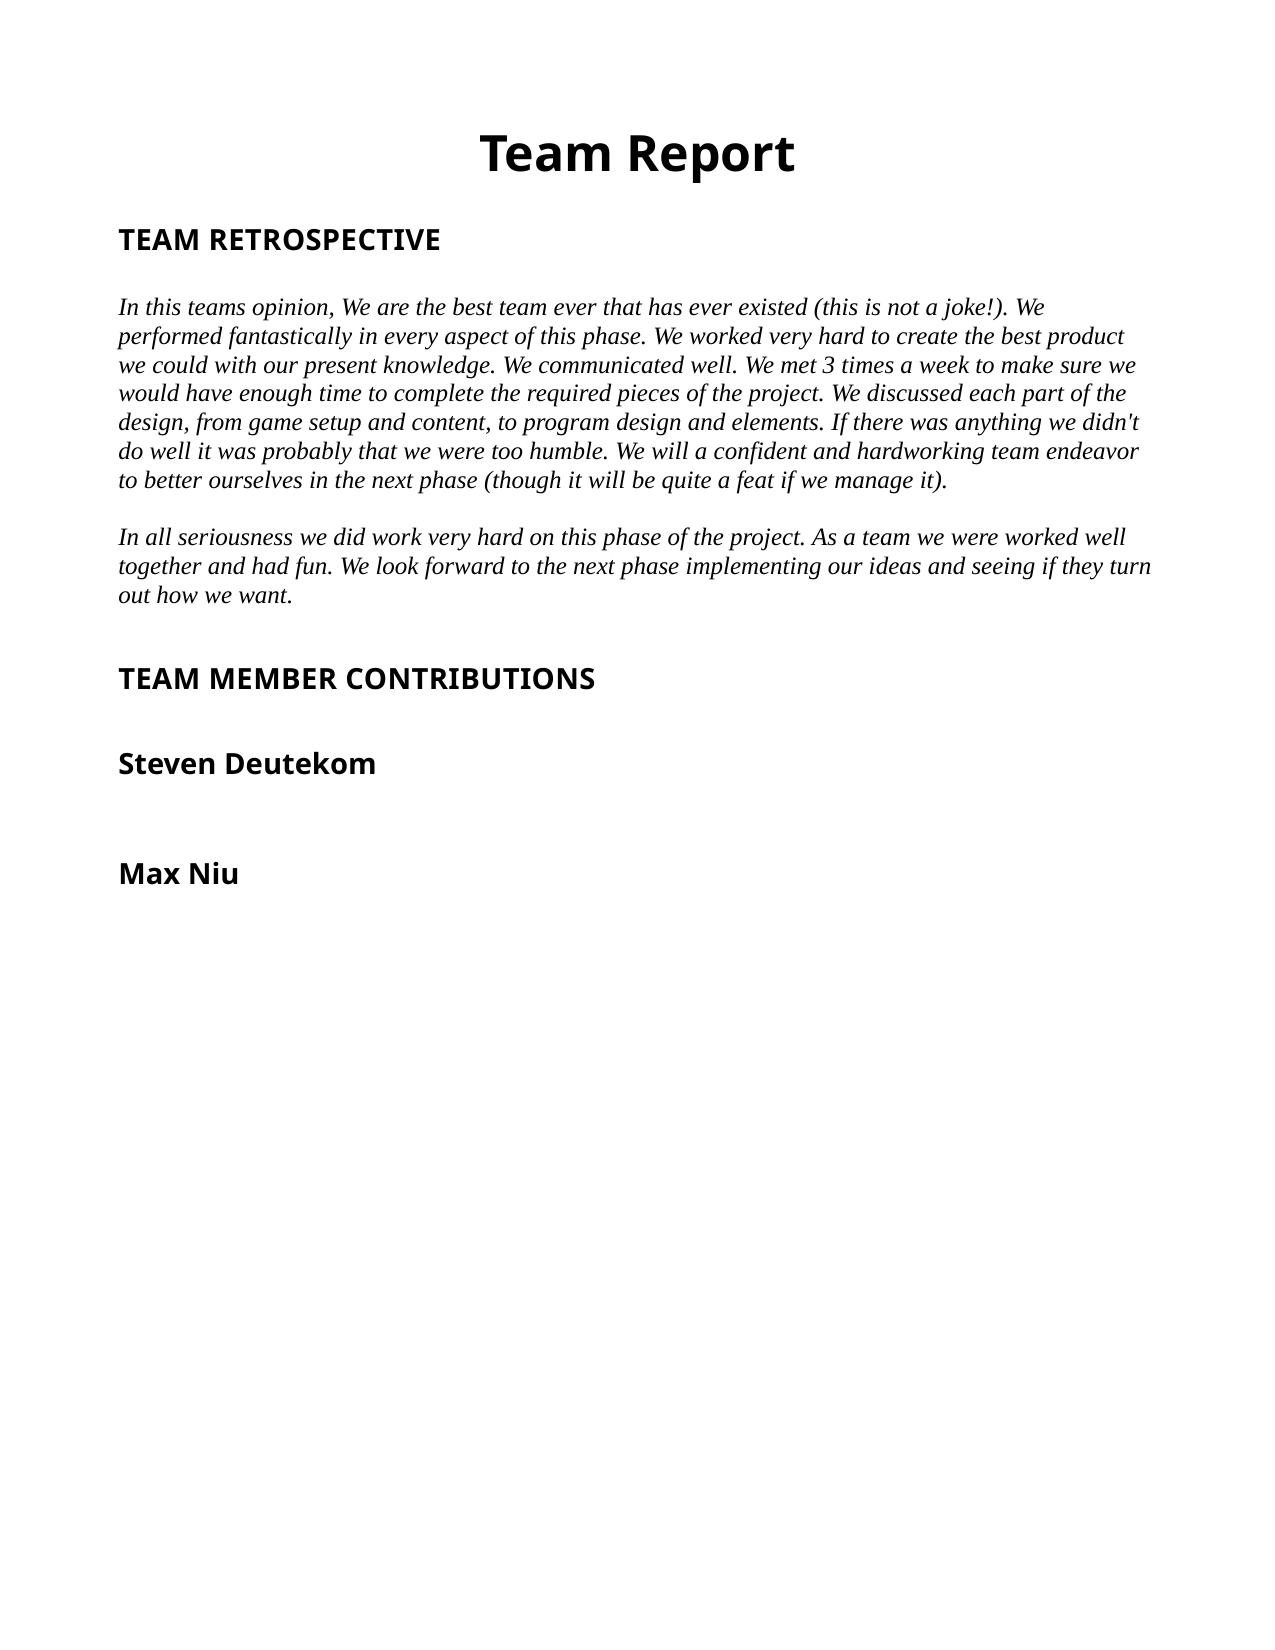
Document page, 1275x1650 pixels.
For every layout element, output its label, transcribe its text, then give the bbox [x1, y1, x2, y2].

title Team Report [118, 118, 1157, 186]
list In all seriousness we did work very hard on this phase of the project. As a team we were worked well together and had fun. We look forward to the next phase implementing our ideas and seeing if they turn out how we want. [118, 522, 1157, 608]
subtitle Team Retrospective [118, 219, 1157, 259]
subtitle Max Niu [118, 853, 1157, 893]
subtitle Steven Deutekom [118, 743, 1157, 783]
list In this teams opinion, We are the best team ever that has ever existed (this is not a joke!). We performed fantastically in every aspect of this phase. We worked very hard to create the best product we could with our present knowledge. We communicated well. We met 3 times a week to make sure we would have enough time to complete the required pieces of the project. We discussed each part of the design, from game setup and content, to program design and elements. If there was anything we didn't do well it was probably that we were too humble. We will a confident and hardworking team endeavor to better ourselves in the next phase (though it will be quite a feat if we manage it). [118, 292, 1157, 493]
subtitle Team Member Contributions [118, 658, 1157, 698]
